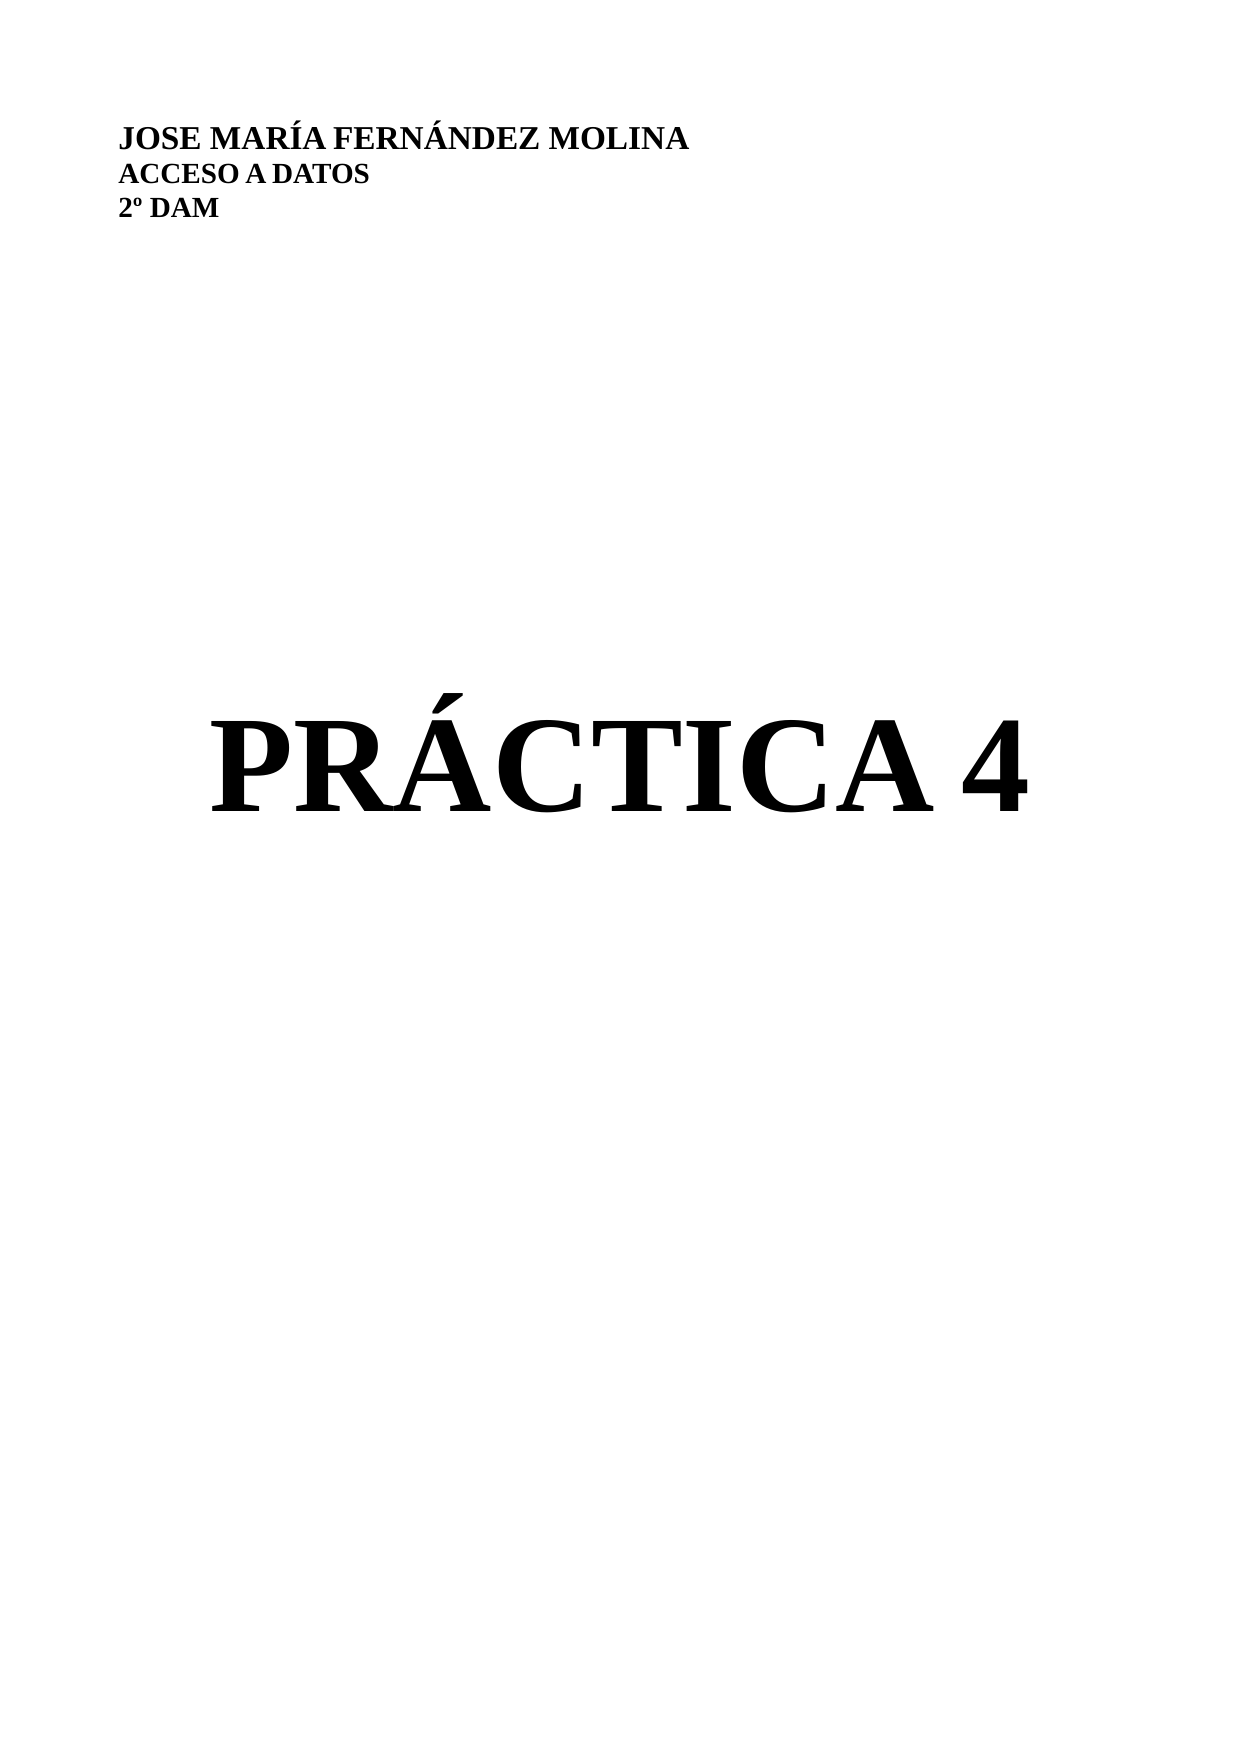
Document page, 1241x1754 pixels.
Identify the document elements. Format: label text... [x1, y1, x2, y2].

text ACCESO A DATOS [118, 156, 1122, 190]
text JOSE MARÍA FERNÁNDEZ MOLINA [118, 118, 1122, 156]
text PRÁCTICA 4 [118, 683, 1122, 842]
text 2º DAM [118, 190, 1122, 223]
